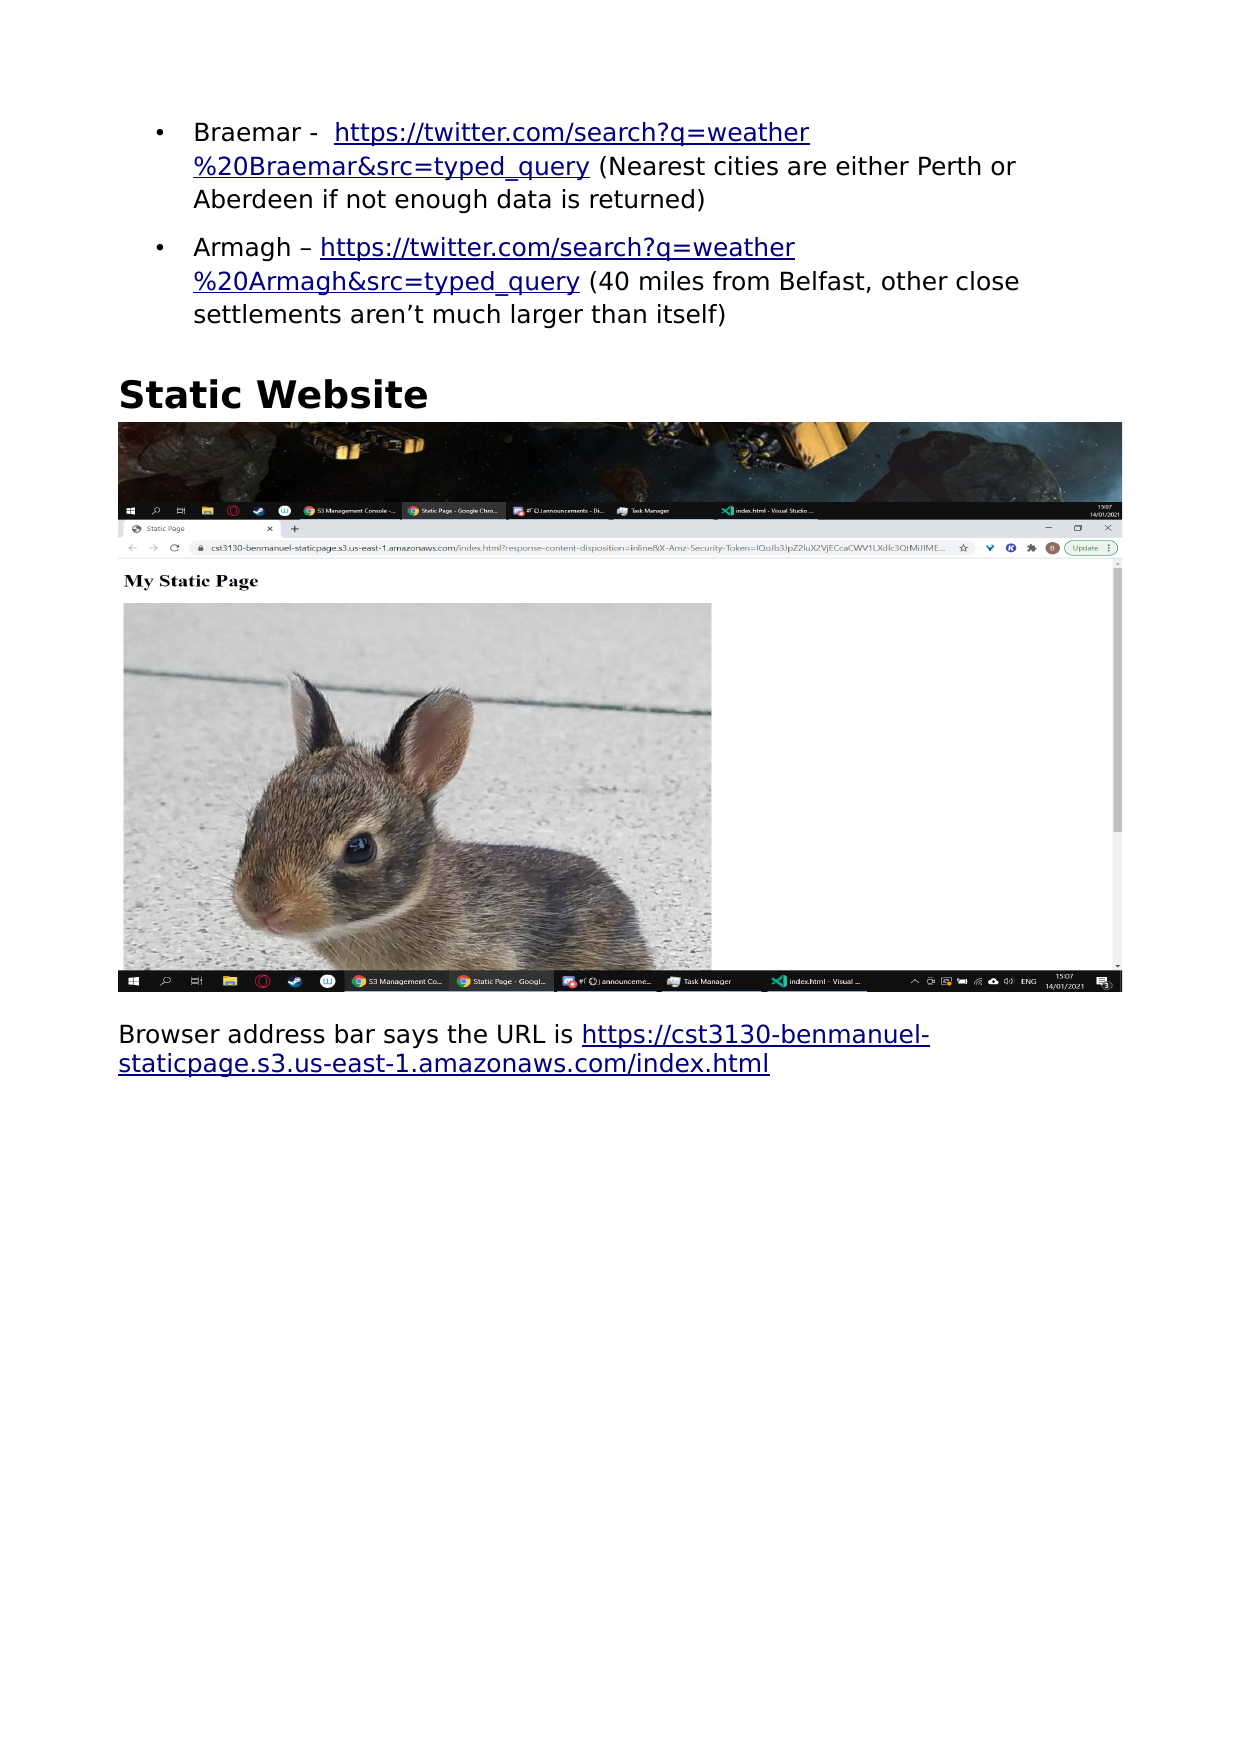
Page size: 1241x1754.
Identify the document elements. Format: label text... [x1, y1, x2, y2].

list Braemar - https://twitter.com/search?q=weather%20Braemar&src=typed_query (Nearest cities are either Perth or Aberdeen if not enough data is returned) [156, 118, 1122, 214]
list Armagh – https://twitter.com/search?q=weather%20Armagh&src=typed_query (40 miles from Belfast, other close settlements aren’t much larger than itself) [156, 233, 1122, 329]
subtitle Static Website [118, 373, 1122, 418]
text Browser address bar says the URL is https://cst3130-benmanuel-staticpage.s3.us-east-1.amazonaws.com/index.html [118, 1020, 1122, 1079]
